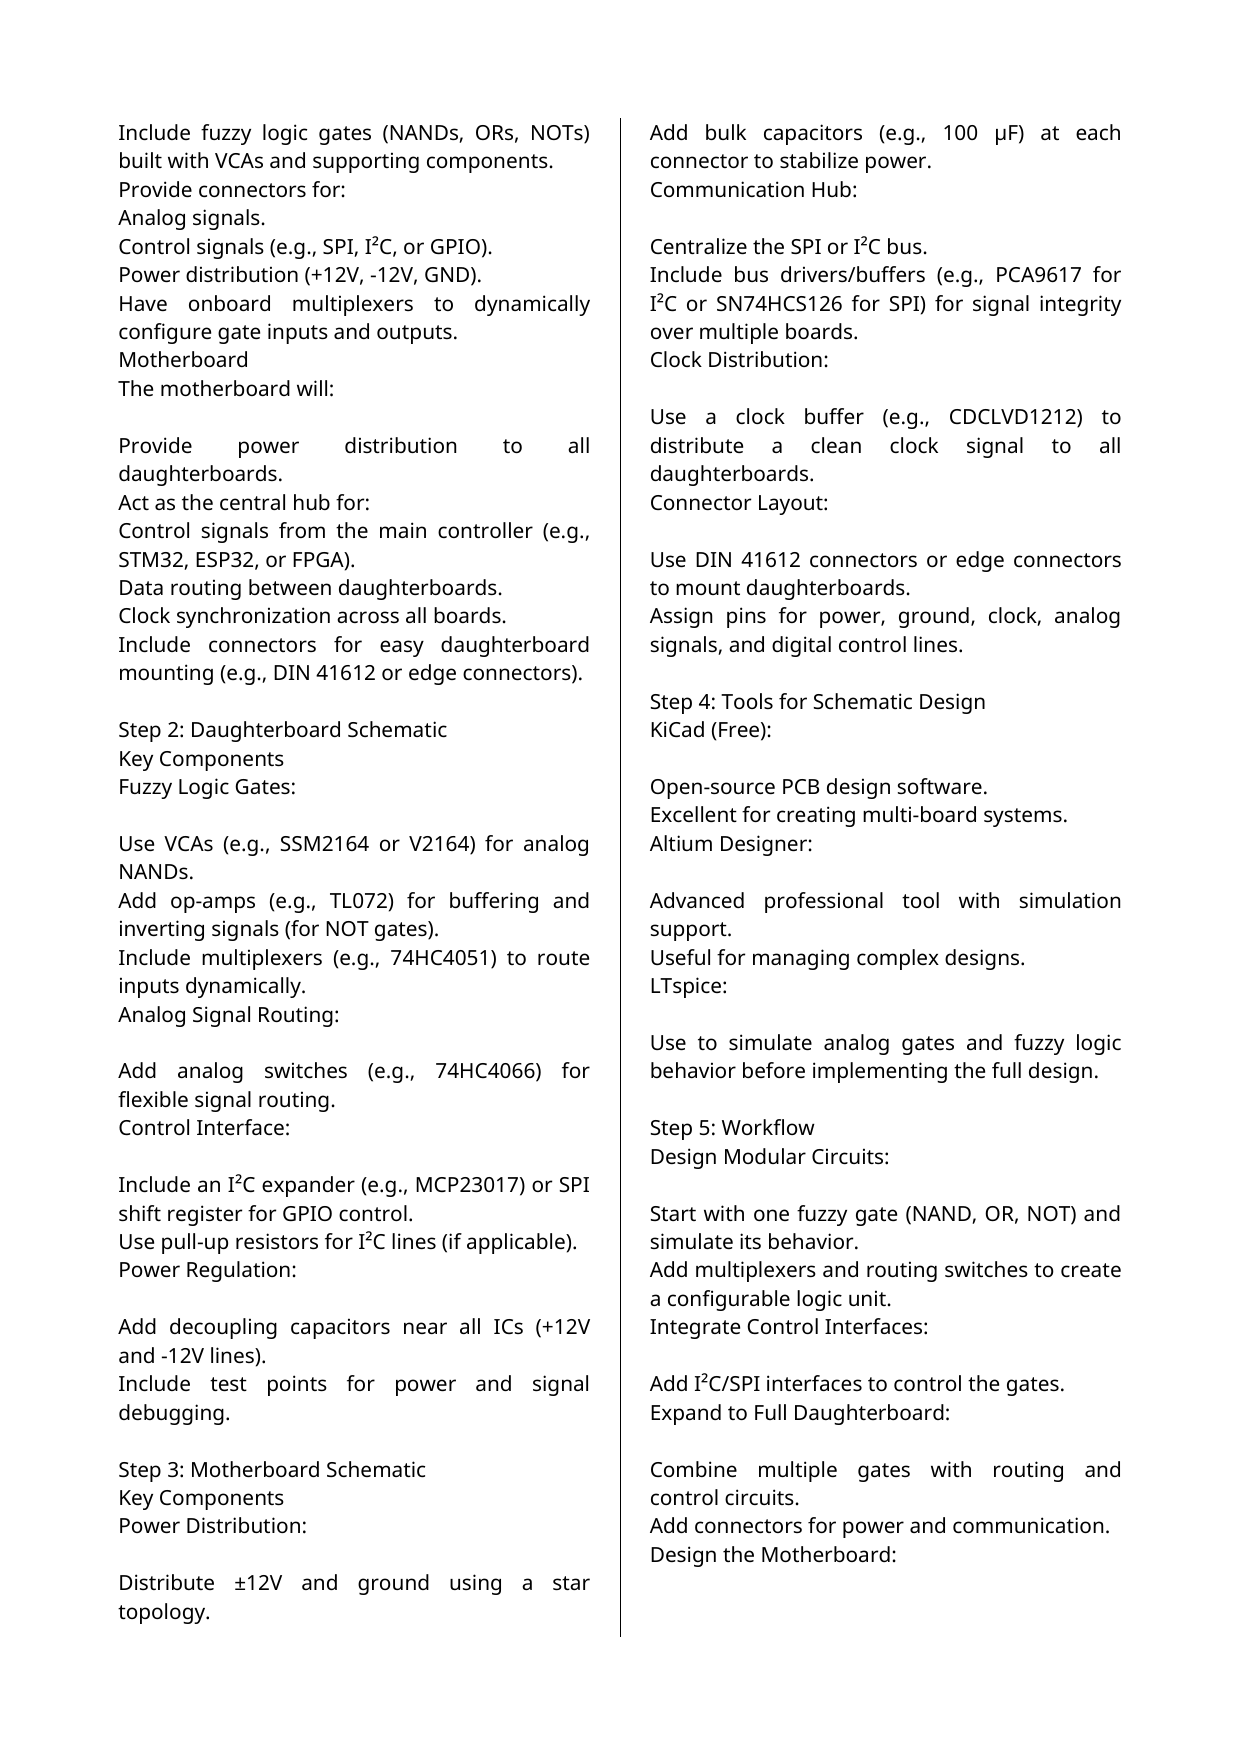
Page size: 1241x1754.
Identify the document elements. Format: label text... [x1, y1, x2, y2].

text Step 4: Tools for Schematic Design [649, 687, 1122, 715]
text Centralize the SPI or I²C bus. [649, 232, 1122, 260]
text Step 3: Motherboard Schematic [118, 1455, 591, 1483]
text Expand to Full Daughterboard: [649, 1398, 1122, 1426]
text Step 2: Daughterboard Schematic [118, 715, 591, 744]
text Add multiplexers and routing switches to create a configurable logic unit. [649, 1256, 1122, 1312]
text Include an I²C expander (e.g., MCP23017) or SPI shift register for GPIO control. [118, 1170, 591, 1227]
text Analog signals. [118, 203, 591, 232]
text Open-source PCB design software. [649, 772, 1122, 801]
text Include connectors for easy daughterboard mounting (e.g., DIN 41612 or edge connectors). [118, 630, 591, 687]
text Add connectors for power and communication. [649, 1512, 1122, 1540]
text Key Components [118, 744, 591, 772]
text Control signals from the main controller (e.g., STM32, ESP32, or FPGA). [118, 516, 591, 573]
text Step 5: Workflow [649, 1113, 1122, 1142]
text KiCad (Free): [649, 715, 1122, 744]
text Have onboard multiplexers to dynamically configure gate inputs and outputs. [118, 289, 591, 346]
text Power Regulation: [118, 1256, 591, 1284]
text Add analog switches (e.g., 74HC4066) for flexible signal routing. [118, 1057, 591, 1113]
text Communication Hub: [649, 175, 1122, 203]
text Useful for managing complex designs. [649, 943, 1122, 971]
text Connector Layout: [649, 488, 1122, 516]
text Motherboard [118, 346, 591, 374]
text Key Components [118, 1483, 591, 1512]
text Include test points for power and signal debugging. [118, 1369, 591, 1426]
text Include fuzzy logic gates (NANDs, ORs, NOTs) built with VCAs and supporting components. [118, 118, 591, 175]
text Power Distribution: [118, 1512, 591, 1540]
text Advanced professional tool with simulation support. [649, 886, 1122, 943]
text Altium Designer: [649, 829, 1122, 857]
text The motherboard will: [118, 374, 591, 402]
text Use VCAs (e.g., SSM2164 or V2164) for analog NANDs. [118, 829, 591, 886]
text Act as the central hub for: [118, 488, 591, 516]
text Provide connectors for: [118, 175, 591, 203]
text Use pull-up resistors for I²C lines (if applicable). [118, 1227, 591, 1256]
text Assign pins for power, ground, clock, analog signals, and digital control lines. [649, 602, 1122, 658]
text Add decoupling capacitors near all ICs (+12V and -12V lines). [118, 1312, 591, 1369]
text Clock Distribution: [649, 346, 1122, 374]
text Use DIN 41612 connectors or edge connectors to mount daughterboards. [649, 545, 1122, 602]
text Analog Signal Routing: [118, 1000, 591, 1028]
text Include bus drivers/buffers (e.g., PCA9617 for I²C or SN74HCS126 for SPI) for signal integrity over multiple boards. [649, 260, 1122, 346]
text LTspice: [649, 971, 1122, 1000]
text Combine multiple gates with routing and control circuits. [649, 1455, 1122, 1512]
text Distribute ±12V and ground using a star topology. [118, 1568, 591, 1625]
text Design the Motherboard: [649, 1540, 1122, 1568]
text Fuzzy Logic Gates: [118, 772, 591, 801]
text Power distribution (+12V, -12V, GND). [118, 260, 591, 289]
text Excellent for creating multi-board systems. [649, 801, 1122, 829]
text Design Modular Circuits: [649, 1142, 1122, 1170]
text Add I²C/SPI interfaces to control the gates. [649, 1369, 1122, 1398]
text Control signals (e.g., SPI, I²C, or GPIO). [118, 232, 591, 260]
text Provide power distribution to all daughterboards. [118, 431, 591, 488]
text Integrate Control Interfaces: [649, 1312, 1122, 1341]
text Control Interface: [118, 1113, 591, 1142]
text Use to simulate analog gates and fuzzy logic behavior before implementing the full design. [649, 1028, 1122, 1085]
text Start with one fuzzy gate (NAND, OR, NOT) and simulate its behavior. [649, 1199, 1122, 1256]
text Add op-amps (e.g., TL072) for buffering and inverting signals (for NOT gates). [118, 886, 591, 943]
text Include multiplexers (e.g., 74HC4051) to route inputs dynamically. [118, 943, 591, 1000]
text Add bulk capacitors (e.g., 100 µF) at each connector to stabilize power. [649, 118, 1122, 175]
text Use a clock buffer (e.g., CDCLVD1212) to distribute a clean clock signal to all daughterboards. [649, 402, 1122, 488]
text Data routing between daughterboards. [118, 573, 591, 602]
text Clock synchronization across all boards. [118, 602, 591, 630]
